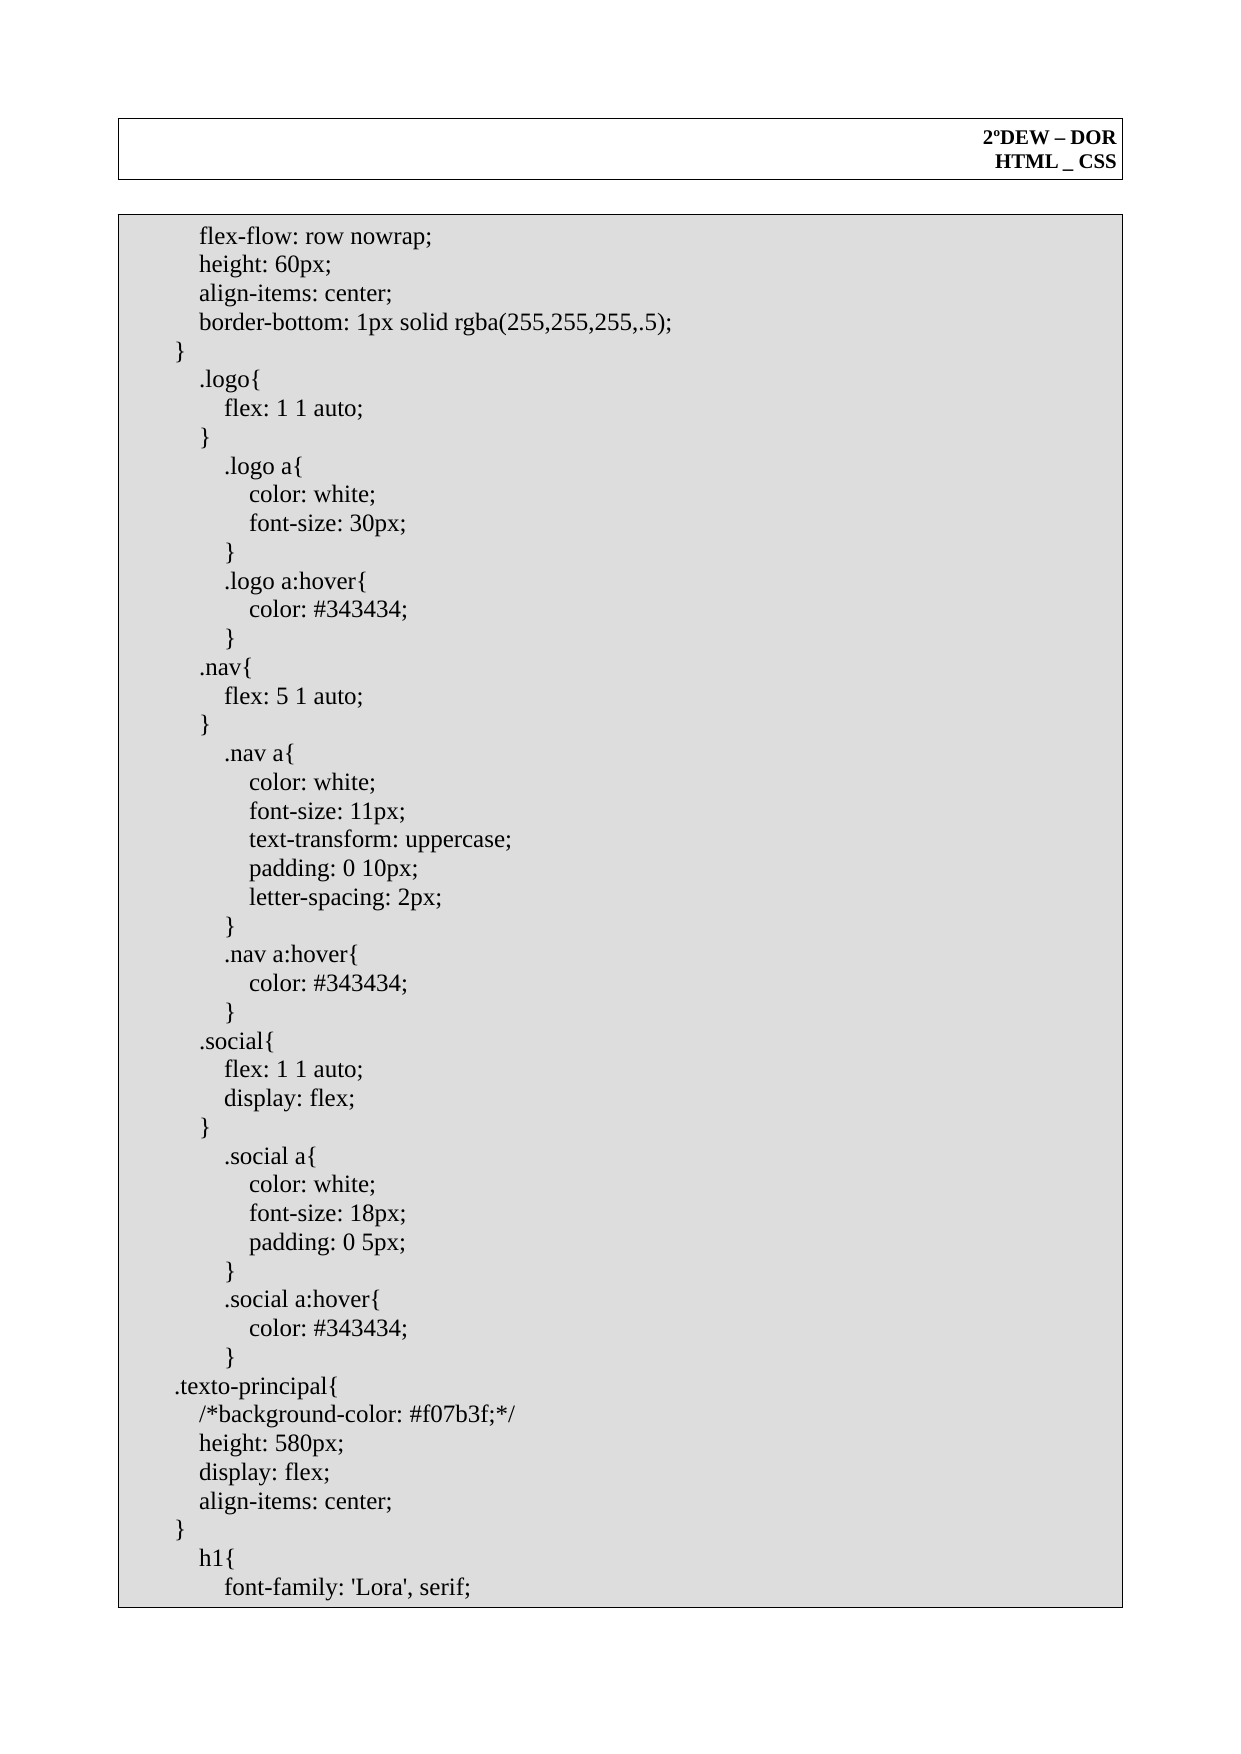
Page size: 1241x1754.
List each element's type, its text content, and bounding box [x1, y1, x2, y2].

table_header flex-flow: row nowrap; height: 60px; align-items: center; border-bottom: 1px solid rgba(255,255,255,.5); } .logo{ flex: 1 1 auto; } .logo a{ color: white; font-size: 30px; } .logo a:hover{ color: #343434; } .nav{ flex: 5 1 auto; } .nav a{ color: white; font-size: 11px; text-transform: uppercase; padding: 0 10px; letter-spacing: 2px; } .nav a:hover{ color: #343434; } .social{ flex: 1 1 auto; display: flex; } .social a{ color: white; font-size: 18px; padding: 0 5px; } .social a:hover{ color: #343434; } .texto-principal{ /*background-color: #f07b3f;*/ height: 580px; display: flex; align-items: center; } h1{ font-family: 'Lora', serif; [119, 215, 1122, 1607]
